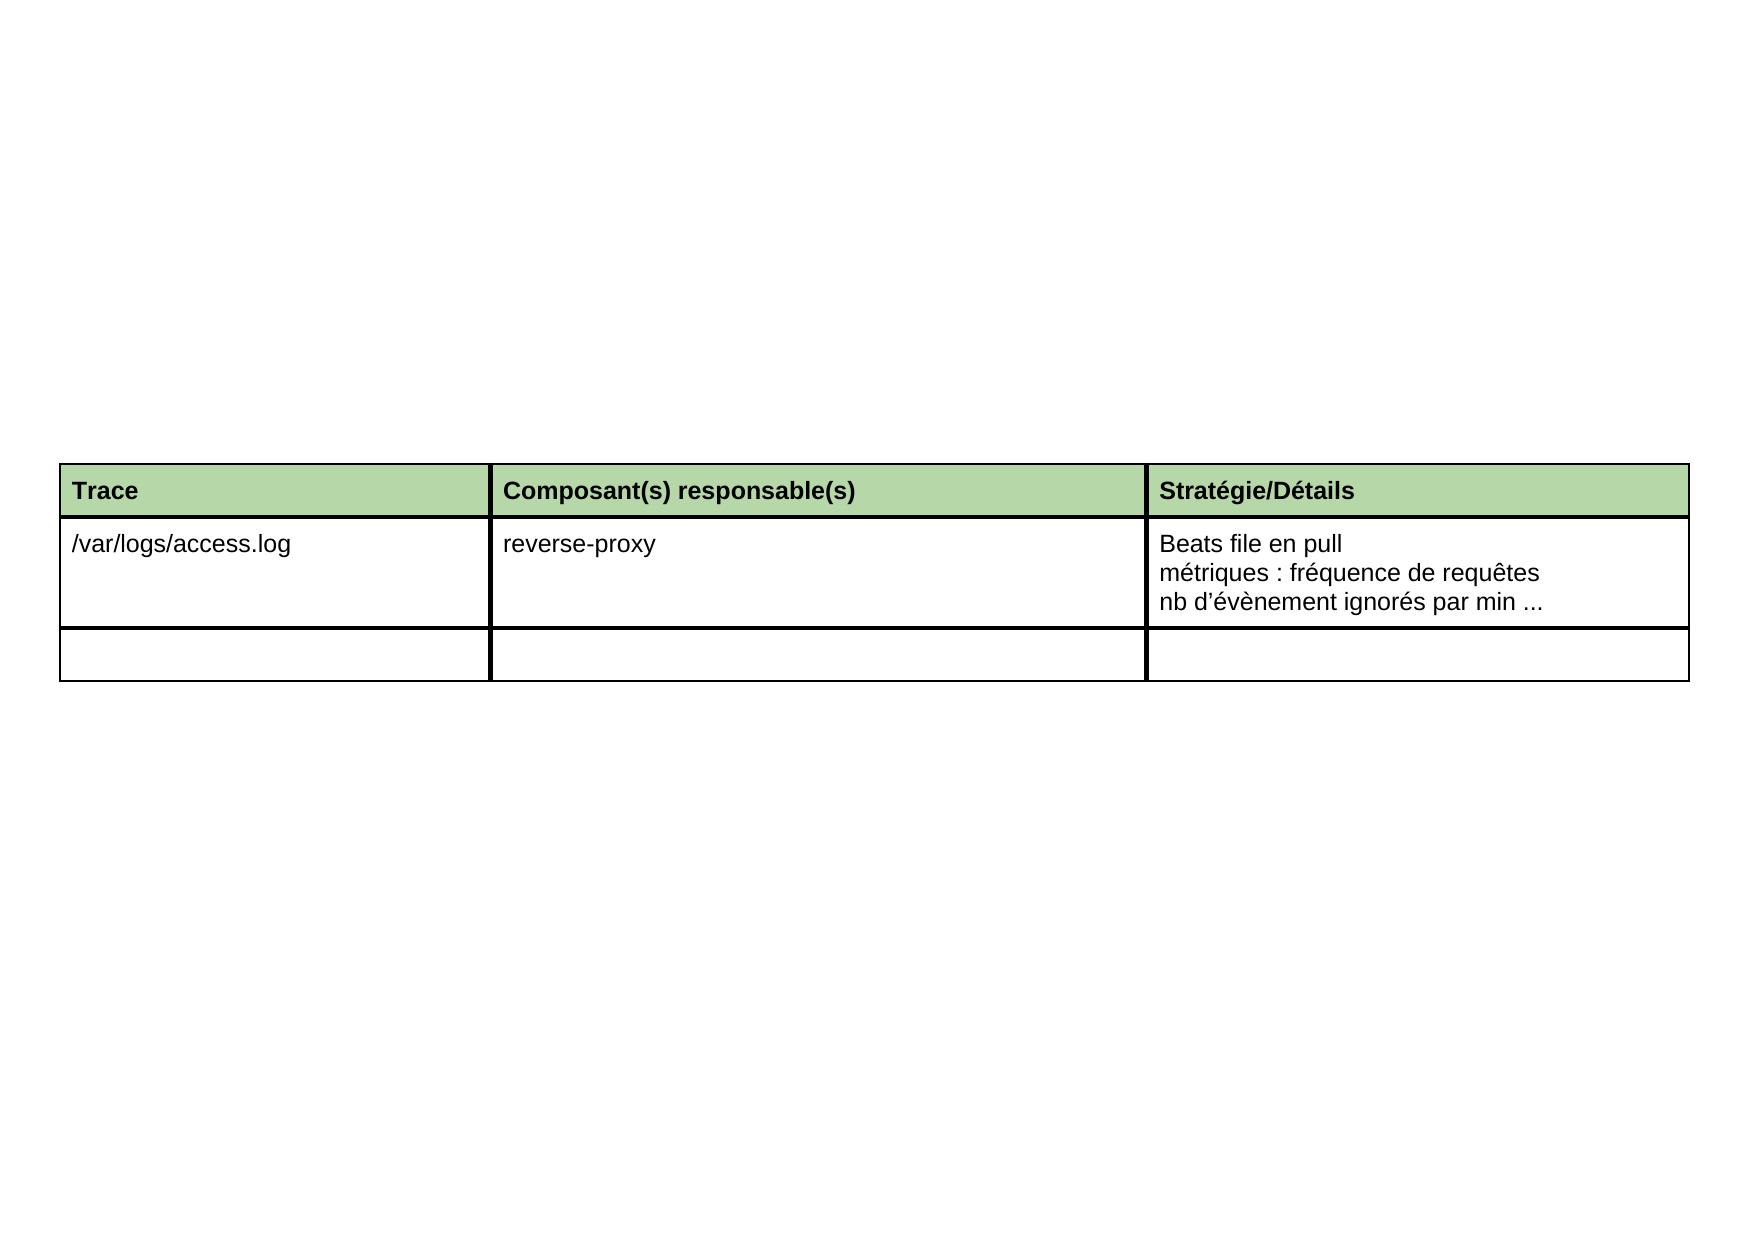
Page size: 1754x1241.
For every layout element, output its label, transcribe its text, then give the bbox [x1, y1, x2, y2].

table_header Stratégie/Détails [1149, 465, 1688, 515]
table_cell reverse-proxy [493, 519, 1144, 626]
table_header Trace [61, 465, 488, 515]
table_cell [1149, 630, 1688, 680]
table_cell [493, 630, 1144, 680]
table_cell [61, 630, 488, 680]
table_header Composant(s) responsable(s) [493, 465, 1144, 515]
table_cell /var/logs/access.log [61, 519, 488, 626]
table_cell Beats file en pull métriques : fréquence de requêtes nb d’évènement ignorés par min ... [1149, 519, 1688, 626]
